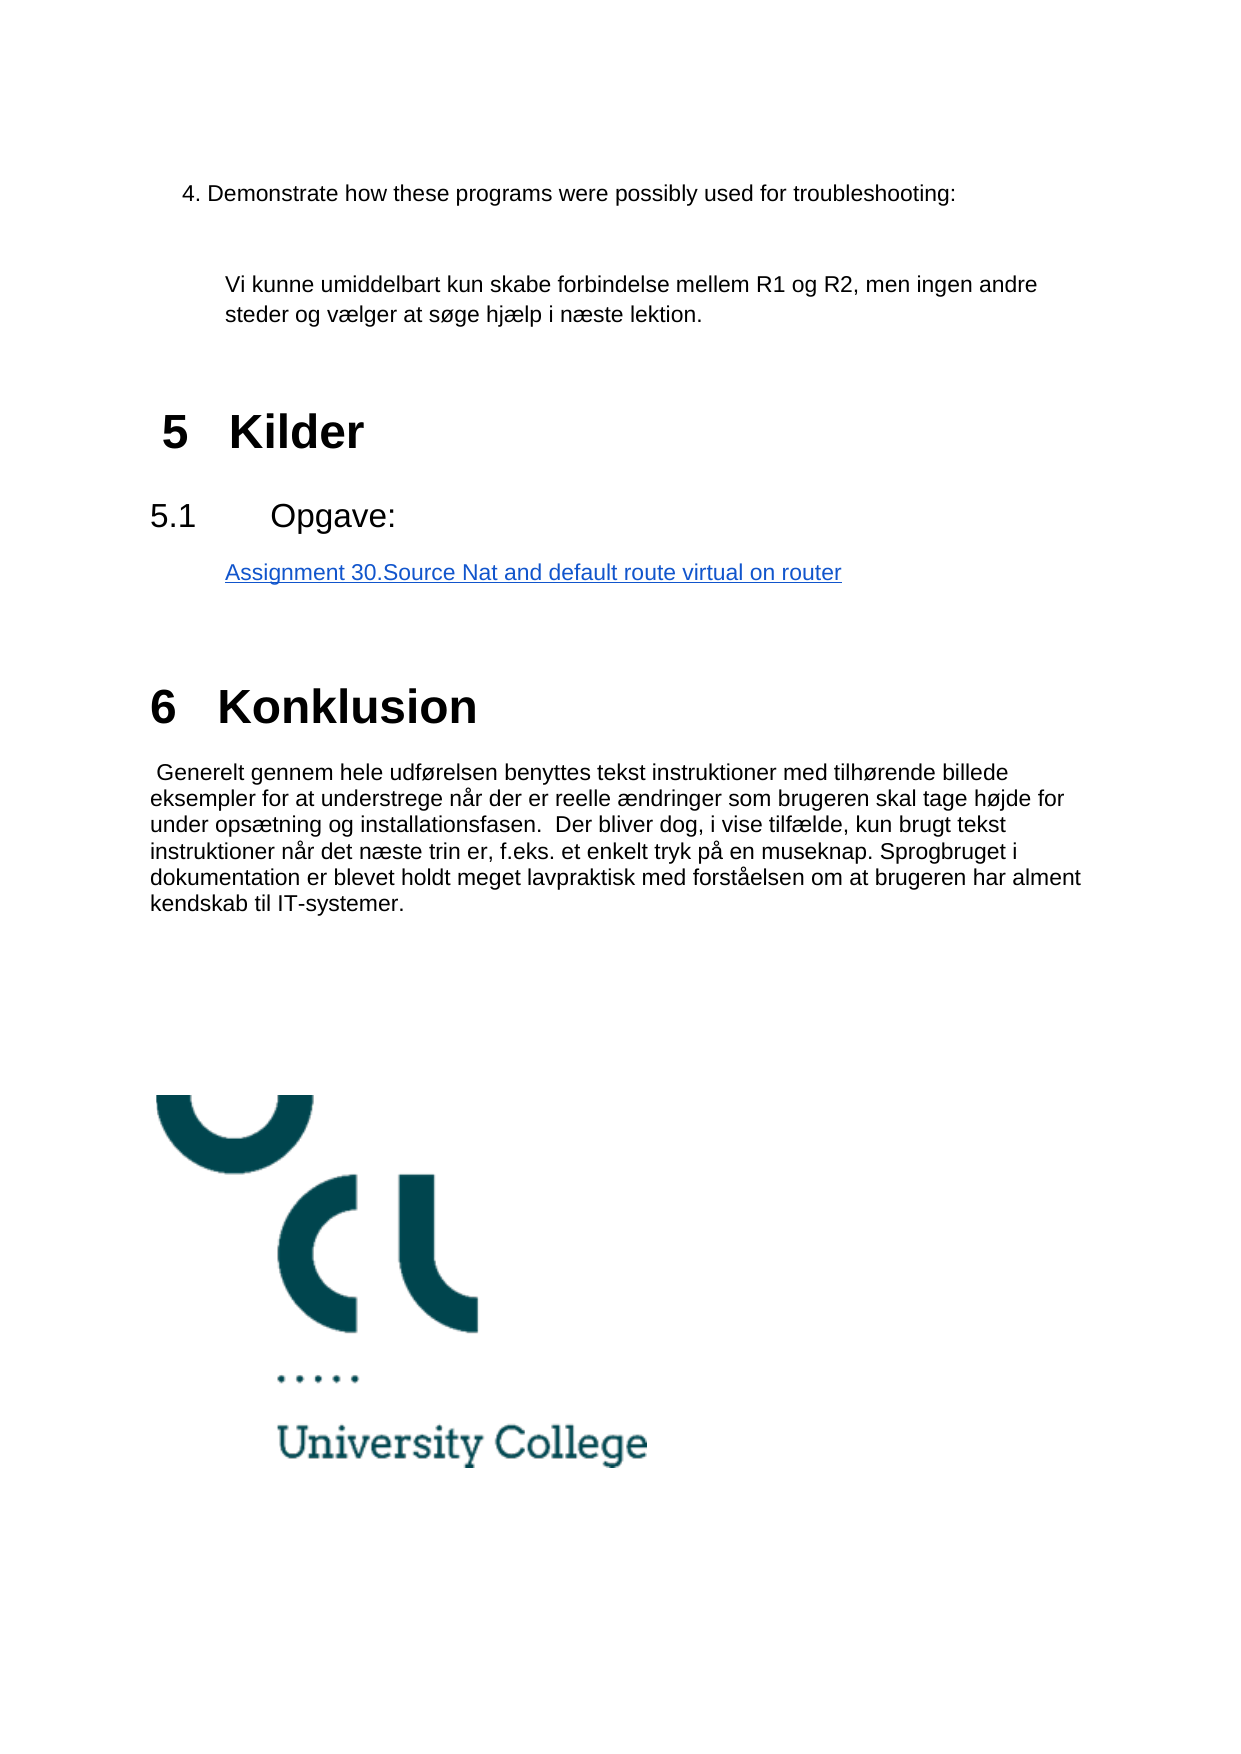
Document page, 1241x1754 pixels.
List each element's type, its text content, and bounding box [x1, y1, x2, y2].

text 4. Demonstrate how these programs were possibly used for troubleshooting: [150, 180, 1090, 207]
text Vi kunne umiddelbart kun skabe forbindelse mellem R1 og R2, men ingen andre steder og vælger at søge hjælp i næste lektion. [225, 271, 1090, 327]
text Generelt gennem hele udførelsen benyttes tekst instruktioner med tilhørende billede eksempler for at understrege når der er reelle ændringer som brugeren skal tage højde for under opsætning og installationsfasen. Der bliver dog, i vise tilfælde, kun brugt tekst instruktioner når det næste trin er, f.eks. et enkelt tryk på en museknap. Sprogbruget i dokumentation er blevet holdt meget lavpraktisk med forståelsen om at brugeren har alment kendskab til IT-systemer. [150, 759, 1090, 917]
picture [156, 1095, 647, 1468]
text Assignment 30.Source Nat and default route virtual on router [150, 559, 1090, 586]
subtitle 5.1 Opgave: [150, 496, 1090, 534]
subtitle 6 Konklusion [150, 678, 1090, 734]
subtitle 5 Kilder [150, 403, 1090, 458]
